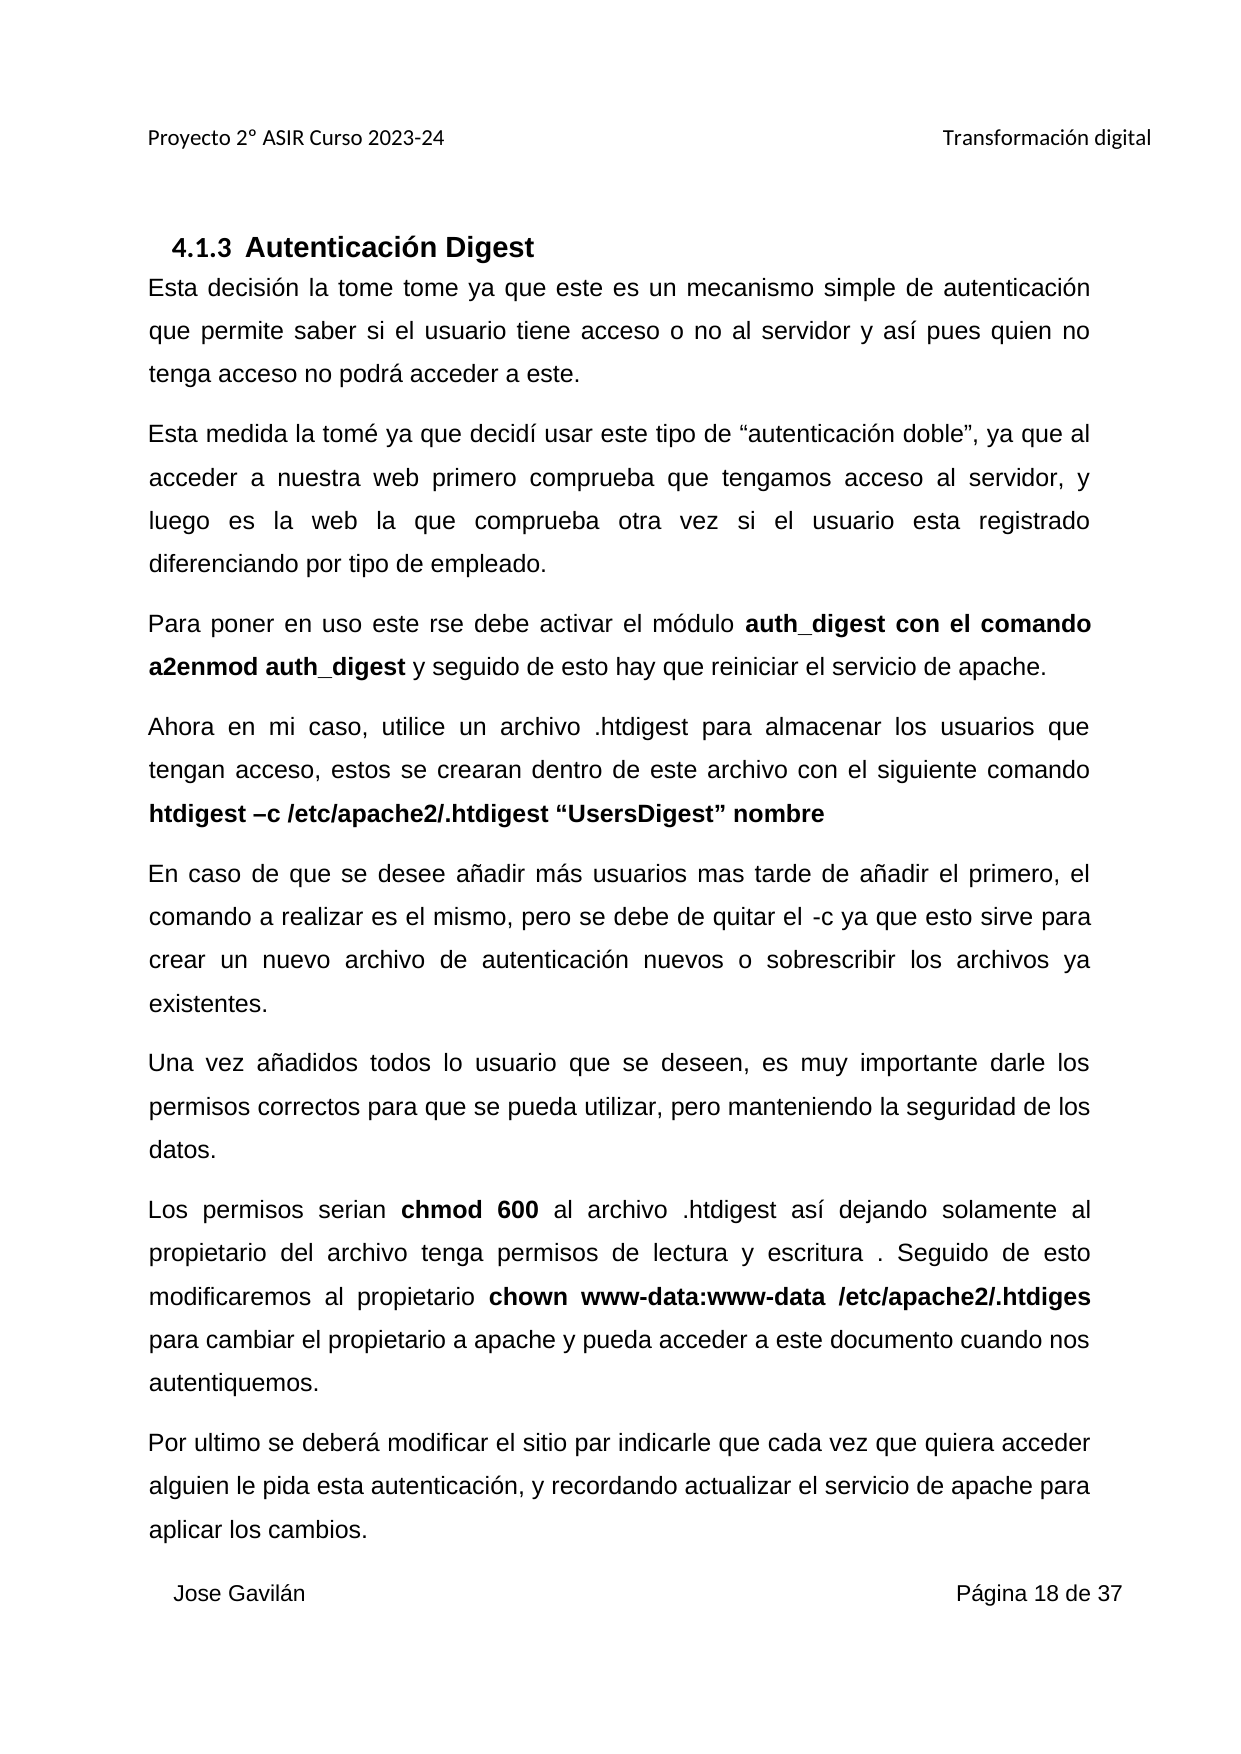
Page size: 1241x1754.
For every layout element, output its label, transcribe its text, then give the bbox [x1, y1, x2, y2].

text Esta decisión la tome tome ya que este es un mecanismo simple de autenticación que permite saber si el usuario tiene acceso o no al servidor y así pues quien no tenga acceso no podrá acceder a este. [148, 273, 1092, 388]
text Los permisos serian chmod 600 al archivo .htdigest así dejando solamente al propietario del archivo tenga permisos de lectura y escritura . Seguido de esto modificaremos al propietario chown www-data:www-data /etc/apache2/.htdiges para cambiar el propietario a apache y pueda acceder a este documento cuando nos autentiquemos. [148, 1195, 1092, 1397]
text Una vez añadidos todos lo usuario que se deseen, es muy importante darle los permisos correctos para que se pueda utilizar, pero manteniendo la seguridad de los datos. [148, 1048, 1092, 1164]
text Para poner en uso este rse debe activar el módulo auth_digest con el comando a2enmod auth_digest y seguido de esto hay que reiniciar el servicio de apache. [148, 609, 1092, 681]
text Por ultimo se deberá modificar el sitio par indicarle que cada vez que quiera acceder alguien le pida esta autenticación, y recordando actualizar el servicio de apache para aplicar los cambios. [148, 1428, 1092, 1543]
subtitle Autenticación Digest [172, 229, 1093, 264]
text En caso de que se desee añadir más usuarios mas tarde de añadir el primero, el comando a realizar es el mismo, pero se debe de quitar el -c ya que esto sirve para crear un nuevo archivo de autenticación nuevos o sobrescribir los archivos ya existentes. [148, 859, 1092, 1017]
text Ahora en mi caso, utilice un archivo .htdigest para almacenar los usuarios que tengan acceso, estos se crearan dentro de este archivo con el siguiente comando htdigest –c /etc/apache2/.htdigest “UsersDigest” nombre [148, 712, 1092, 828]
text Esta medida la tomé ya que decidí usar este tipo de “autenticación doble”, ya que al acceder a nuestra web primero comprueba que tengamos acceso al servidor, y luego es la web la que comprueba otra vez si el usuario esta registrado diferenciando por tipo de empleado. [148, 419, 1092, 578]
